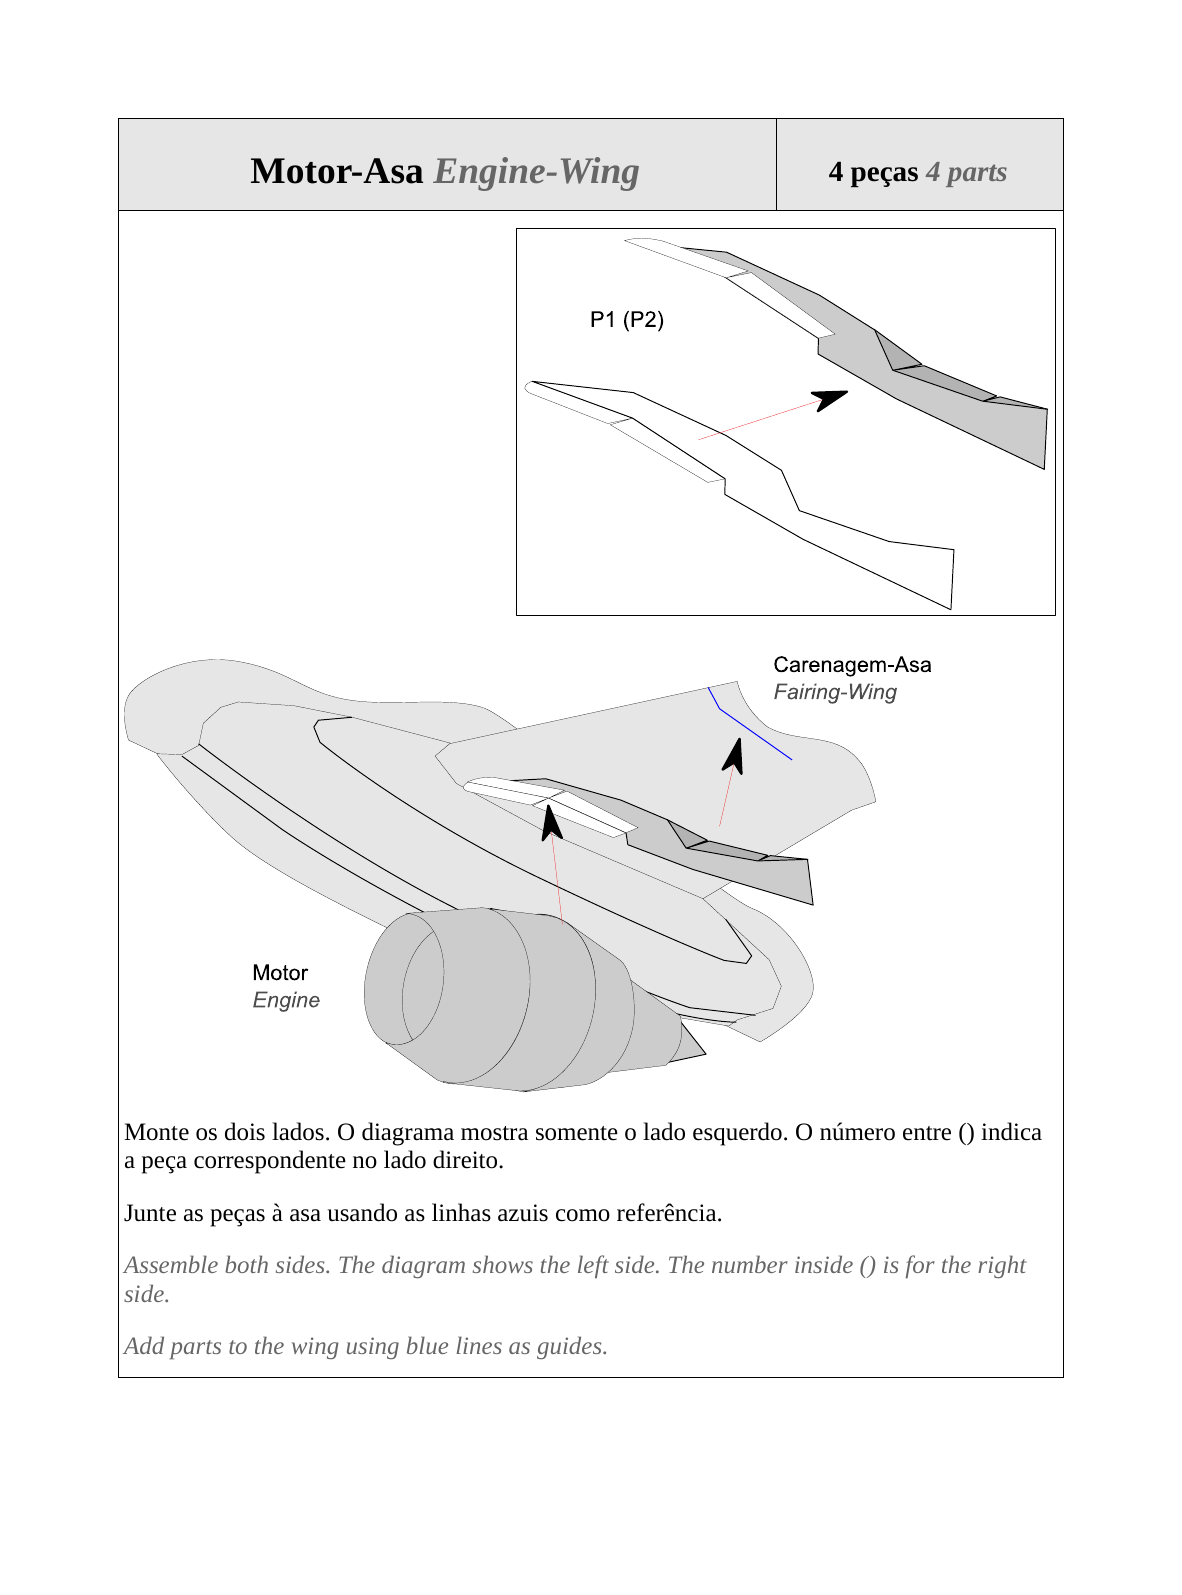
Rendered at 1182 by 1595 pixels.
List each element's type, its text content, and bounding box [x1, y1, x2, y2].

table_cell Monte os dois lados. O diagrama mostra somente o lado esquerdo. O número entre () indica a peça correspondente no lado direito. Junte as peças à asa usando as linhas azuis como referência. Assemble both sides. The diagram shows the left side. The number inside () is for the right side. Add parts to the wing using blue lines as guides. [119, 211, 1063, 1377]
table_header Motor-Asa Engine-Wing [119, 119, 776, 210]
table_header 4 peças 4 parts [777, 119, 1063, 210]
